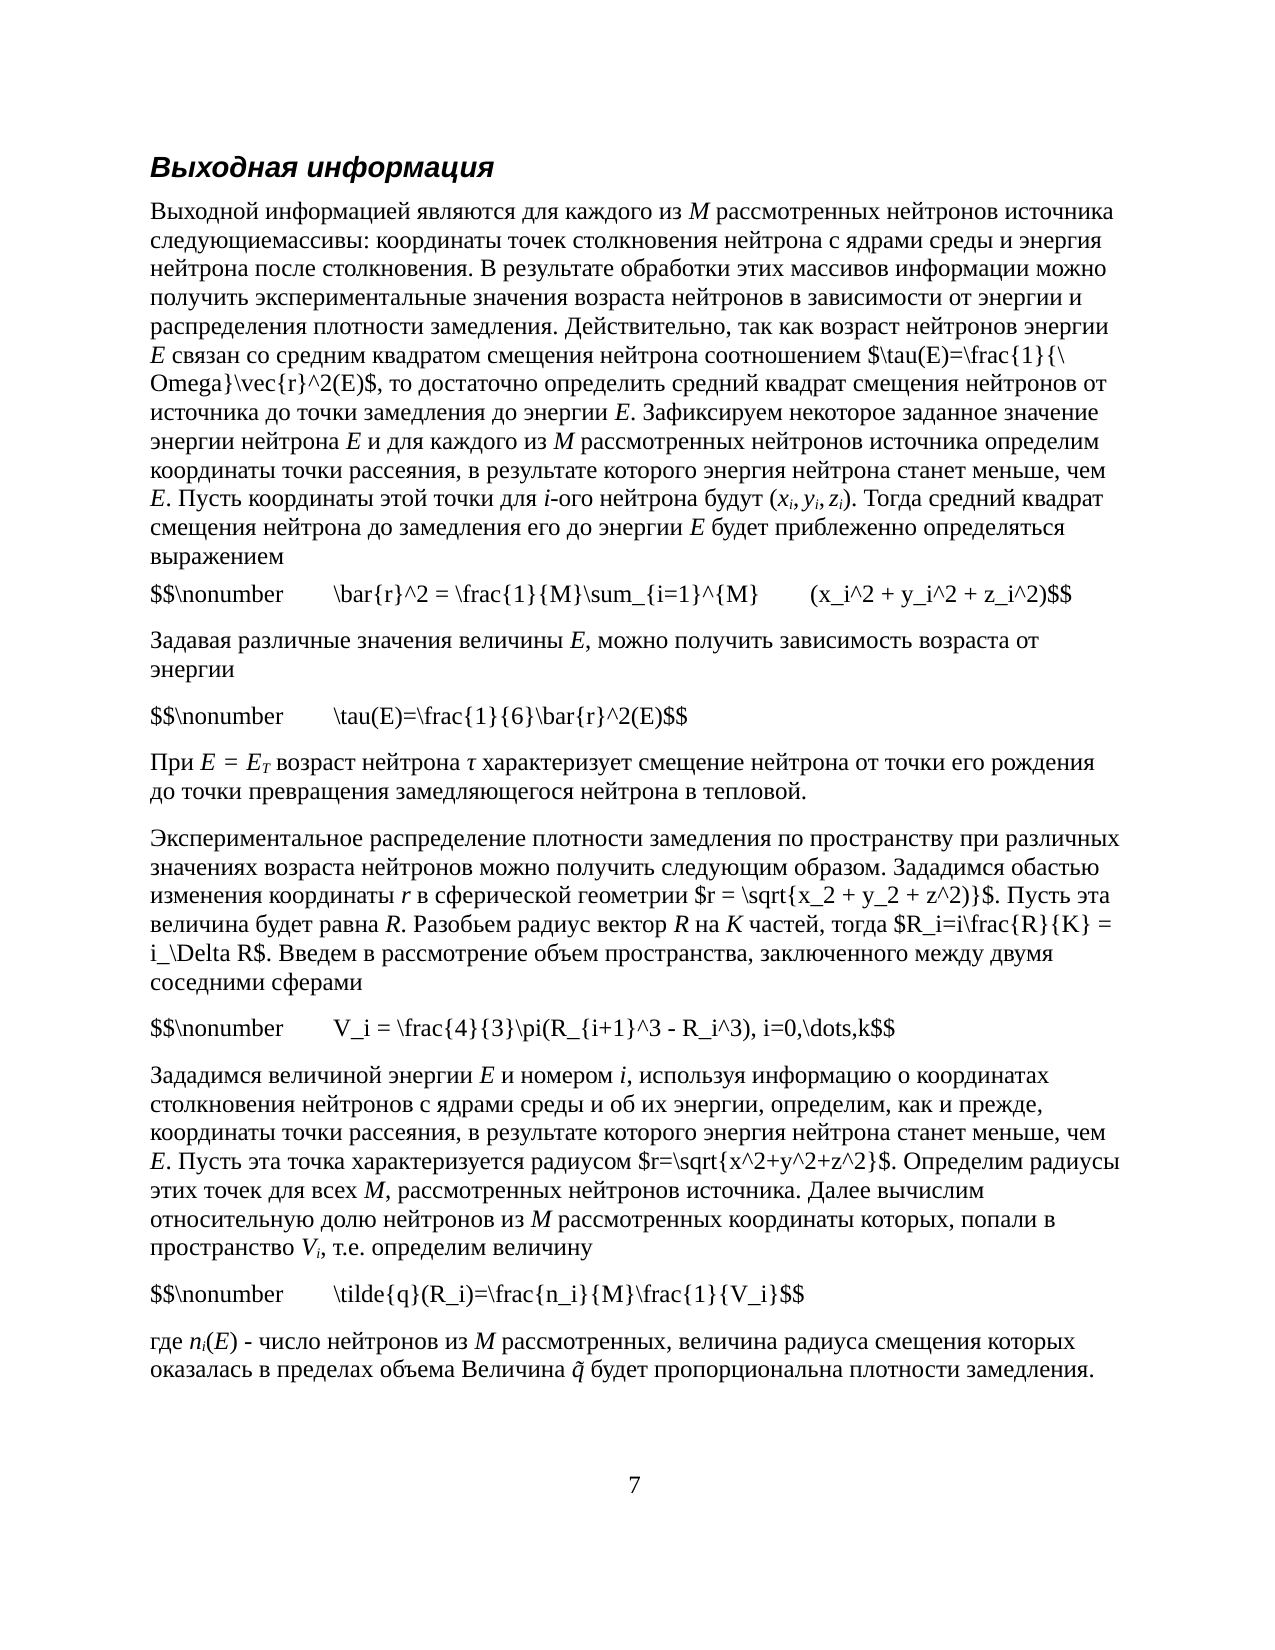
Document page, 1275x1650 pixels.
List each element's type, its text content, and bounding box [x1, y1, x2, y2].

text $$\nonumber \bar{r}^2 = \frac{1}{M}\sum_{i=1}^{M} (x_i^2 + y_i^2 + z_i^2)$$ [150, 579, 1125, 607]
text $$\nonumber V_i = \frac{4}{3}\pi(R_{i+1}^3 - R_i^3), i=0,\dots,k$$ [150, 1013, 1125, 1042]
text где ni(E) - число нейтронов из M рассмотренных, величина радиуса смещения которых оказалась в пределах объема Величина q̃ будет пропорциональна плотности замедления. [150, 1326, 1125, 1383]
text $$\nonumber \tilde{q}(R_i)=\frac{n_i}{M}\frac{1}{V_i}$$ [150, 1279, 1125, 1308]
text Зададимся величиной энергии E и номером i, используя информацию о координатах столкновения нейтронов с ядрами среды и об их энергии, определим, как и прежде, координаты точки рассеяния, в результате которого энергия нейтрона станет меньше, чем E. Пусть эта точка характеризуется радиусом $r=\sqrt{x^2+y^2+z^2}$. Определим радиусы этих точек для всех M, рассмотренных нейтронов источника. Далее вычислим относительную долю нейтронов из M рассмотренных координаты которых, попали в пространство Vi, т.е. определим величину [150, 1060, 1125, 1261]
text $$\nonumber \tau(E)=\frac{1}{6}\bar{r}^2(E)$$ [150, 701, 1125, 729]
text Задавая различные значения величины E, можно получить зависимость возраста от энергии [150, 625, 1125, 683]
text Экспериментальное распределение плотности замедления по пространству при различных значениях возраста нейтронов можно получить следующим образом. Зададимся обастью изменения координаты r в сферической геометрии $r = \sqrt{x_2 + y_2 + z^2)}$. Пусть эта величина будет равна R. Разобьем радиус вектор R на K частей, тогда $R_i=i\frac{R}{K} = i_\Delta R$. Введем в рассмотрение объем пространства, заключенного между двумя соседними сферами [150, 823, 1125, 995]
text Выходной информацией являются для каждого из M рассмотренных нейтронов источника следующиемассивы: координаты точек столкновения нейтрона с ядрами среды и энергия нейтрона после столкновения. В результате обработки этих массивов информации можно получить экспериментальные значения возраста нейтронов в зависимости от энергии и распределения плотности замедления. Действительно, так как возраст нейтронов энергии E связан со средним квадратом смещения нейтрона соотношением $\tau(E)=\frac{1}{\Omega}\vec{r}^2(E)$, то достаточно определить средний квадрат смещения нейтронов от источника до точки замедления до энергии E. Зафиксируем некоторое заданное значение энергии нейтрона E и для каждого из M рассмотренных нейтронов источника определим координаты точки рассеяния, в результате которого энергия нейтрона станет меньше, чем E. Пусть координаты этой точки для i-ого нейтрона будут (xi, yi, zi). Тогда средний квадрат смещения нейтрона до замедления его до энергии E будет приблеженно определяться выражением [150, 196, 1125, 570]
subtitle Выходная информация [150, 150, 1125, 183]
text При E = ET возраст нейтрона τ характеризует смещение нейтрона от точки его рождения до точки превращения замедляющегося нейтрона в тепловой. [150, 747, 1125, 805]
